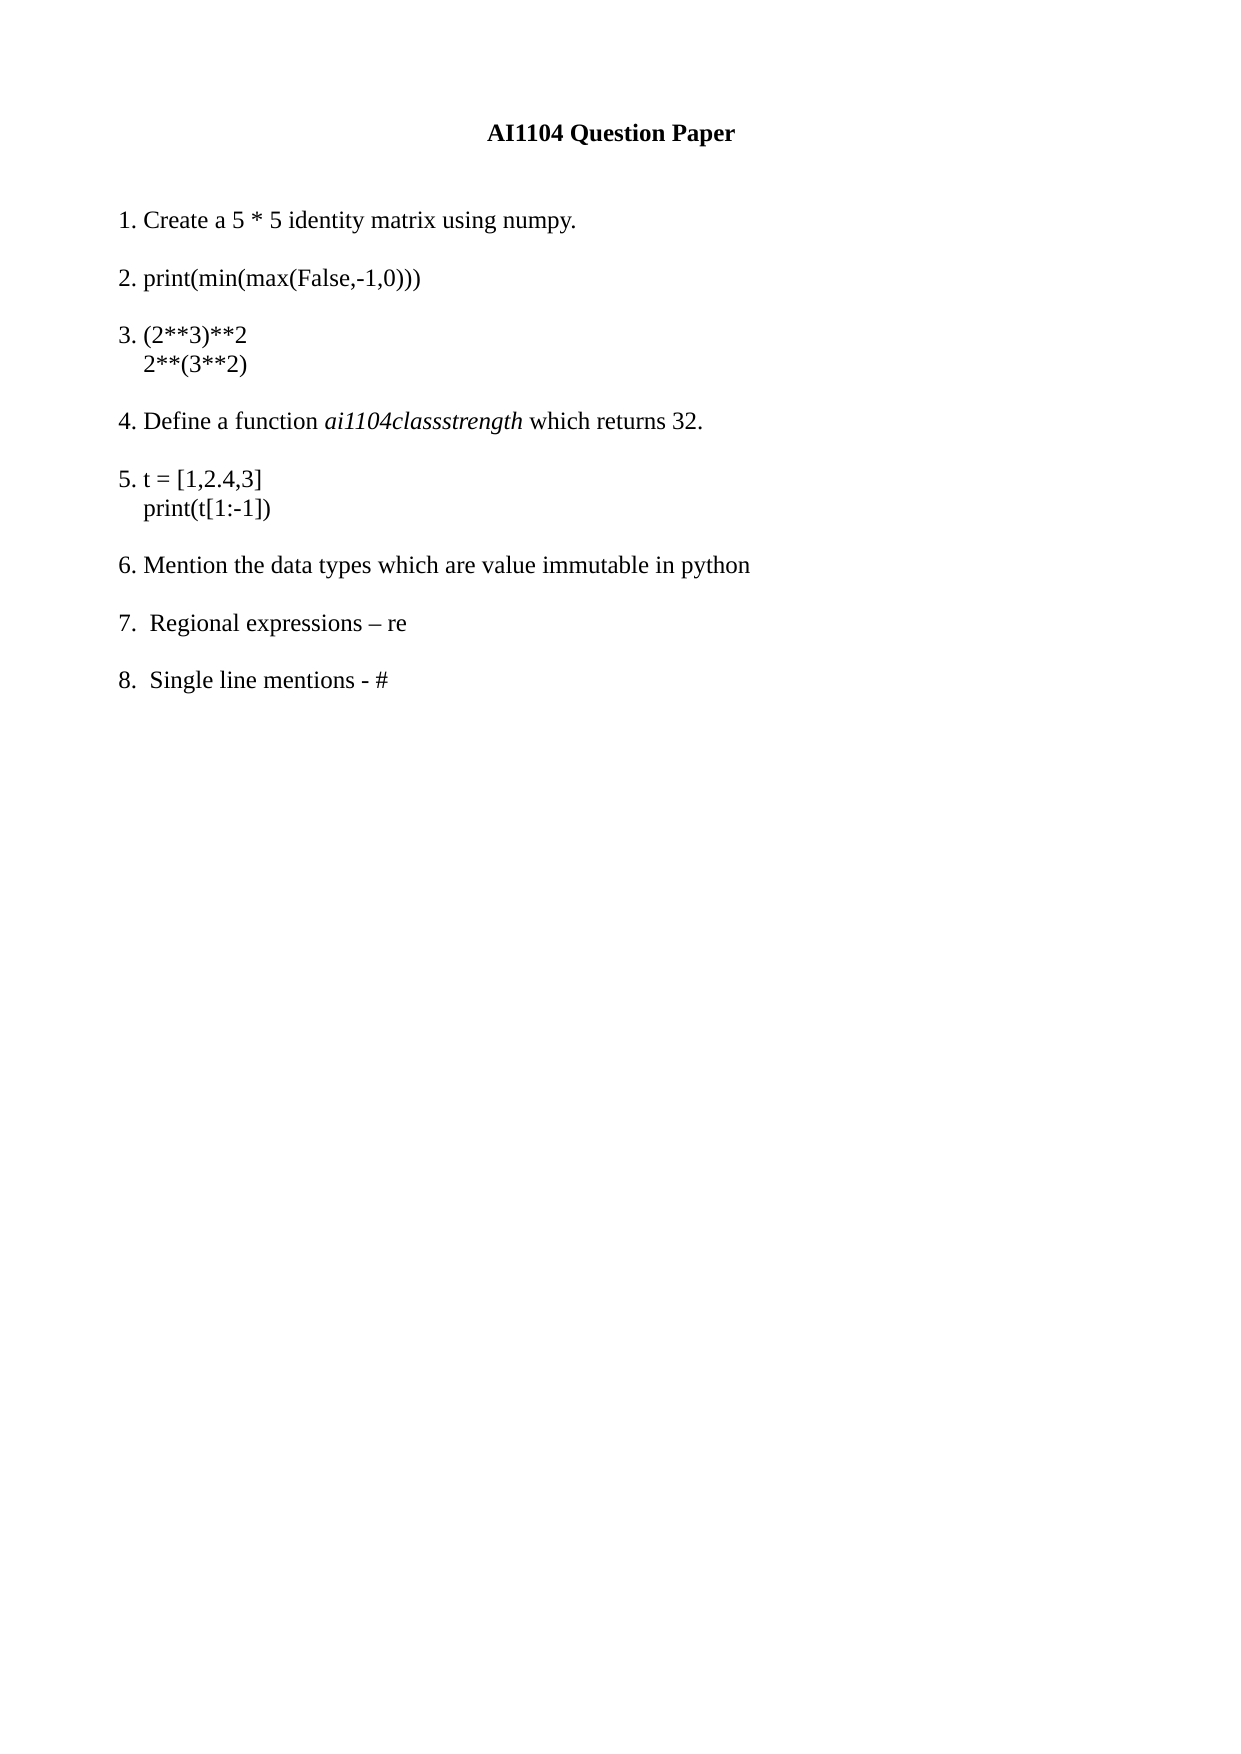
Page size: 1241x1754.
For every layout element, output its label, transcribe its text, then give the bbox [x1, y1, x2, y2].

text 6. Mention the data types which are value immutable in python [118, 550, 1122, 579]
text 8. Single line mentions - # [118, 665, 1122, 694]
text 7. Regional expressions – re [118, 608, 1122, 636]
text 3. (2**3)**2 2**(3**2) [118, 320, 1122, 378]
text print(t[1:-1]) [118, 493, 1122, 521]
text 4. Define a function ai1104classstrength which returns 32. [118, 406, 1122, 435]
text 2. print(min(max(False,-1,0))) [118, 263, 1122, 291]
text 1. Create a 5 * 5 identity matrix using numpy. [118, 205, 1122, 234]
text 5. t = [1,2.4,3] [118, 464, 1122, 493]
